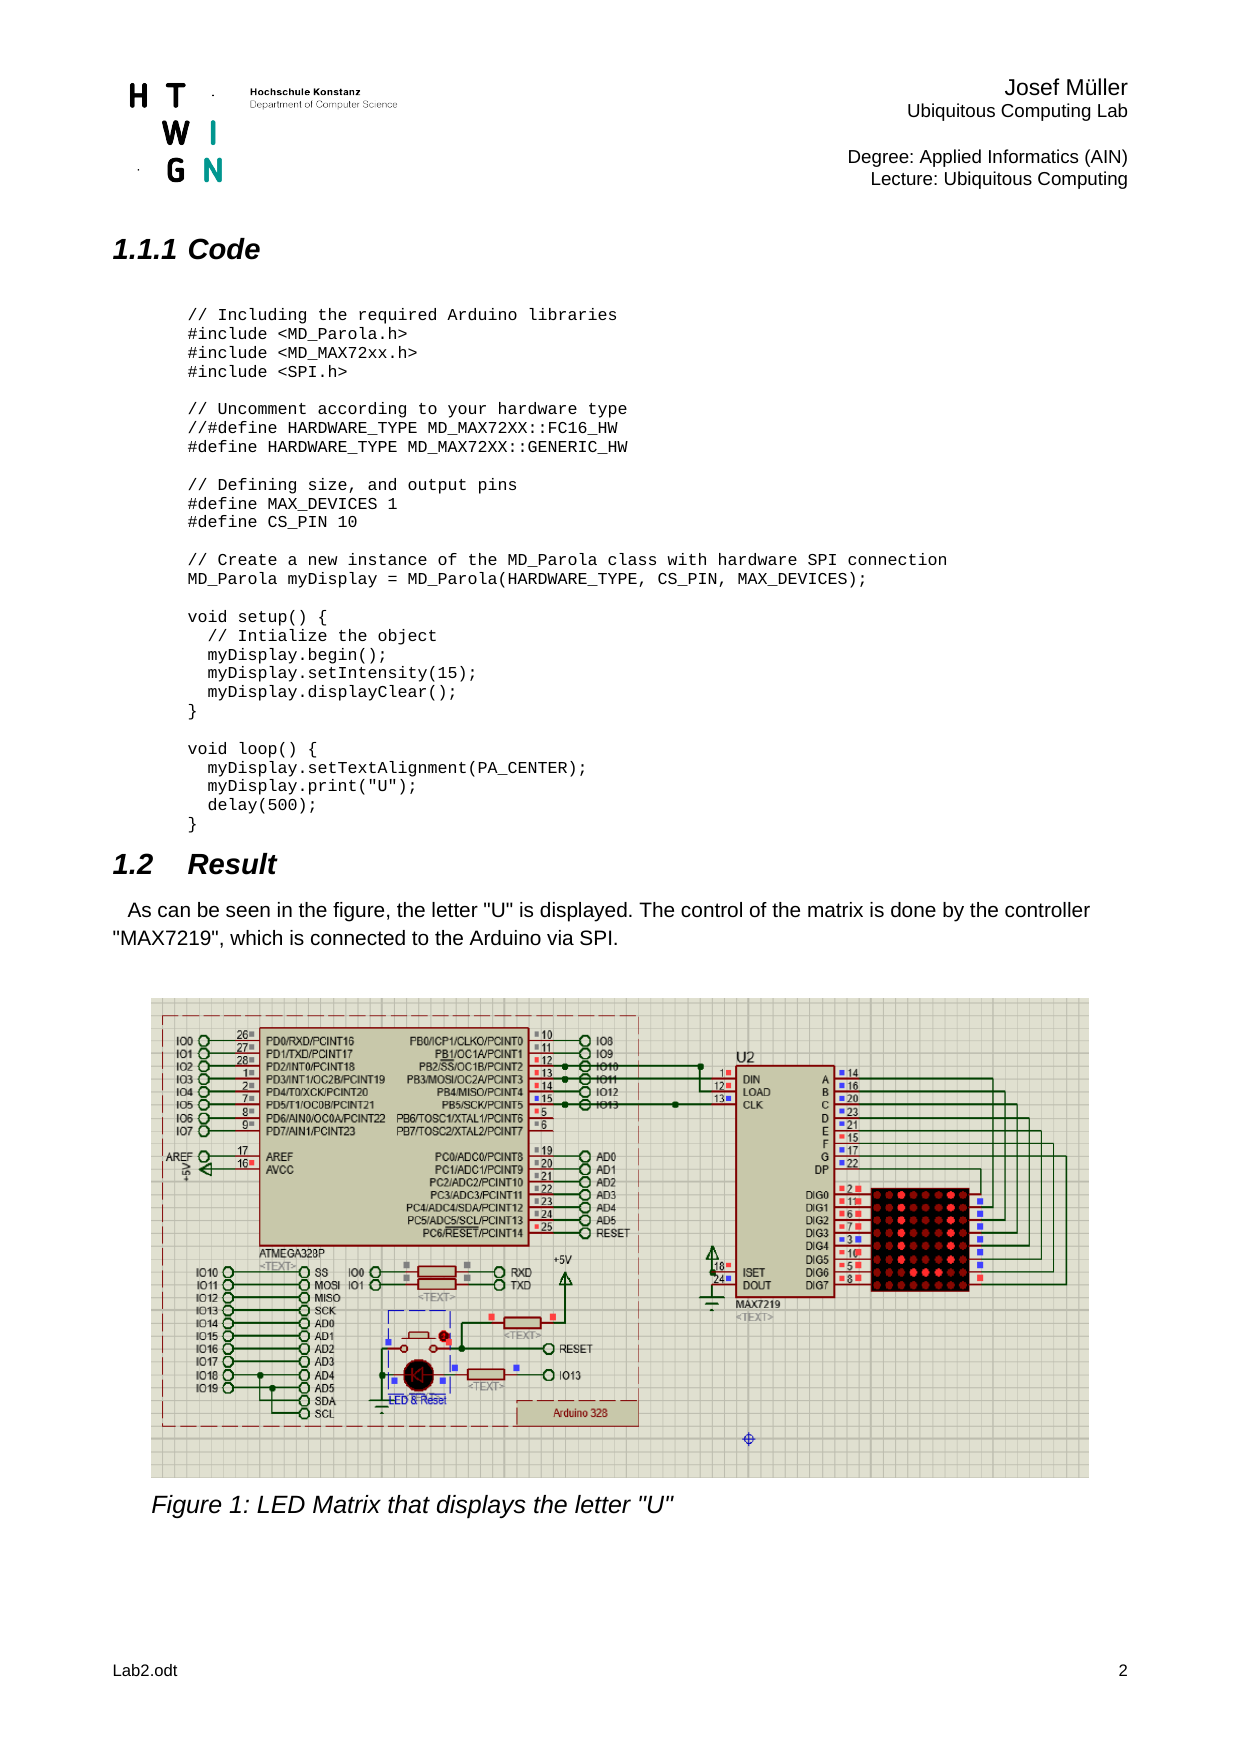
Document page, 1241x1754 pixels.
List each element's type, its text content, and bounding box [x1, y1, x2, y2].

text // Uncomment according to your hardware type [187, 401, 1128, 420]
text #define HARDWARE_TYPE MD_MAX72XX::GENERIC_HW [187, 439, 1128, 457]
text // Including the required Arduino libraries [187, 307, 1128, 326]
text MD_Parola myDisplay = MD_Parola(HARDWARE_TYPE, CS_PIN, MAX_DEVICES); [187, 571, 1128, 589]
picture [151, 998, 1089, 1478]
subtitle Result [83, 847, 1148, 881]
text void setup() { [187, 608, 1128, 627]
text As can be seen in the figure, the letter "U" is displayed. The control of the matrix is done by the controller "MAX7219", which is connected to the Arduino via SPI. [112, 898, 1128, 949]
text myDisplay.displayClear(); [187, 684, 1128, 703]
text myDisplay.setIntensity(15); [187, 665, 1128, 684]
text myDisplay.print("U"); [187, 778, 1128, 797]
text Figure 1: LED Matrix that displays the letter "U" [151, 1478, 1089, 1518]
text //#define HARDWARE_TYPE MD_MAX72XX::FC16_HW [187, 420, 1128, 439]
text // Intialize the object [187, 627, 1128, 646]
text #include <MD_Parola.h> [187, 326, 1128, 344]
picture [101, 58, 474, 207]
text delay(500); [187, 797, 1128, 816]
subtitle Code [83, 232, 1148, 266]
text } [187, 703, 1128, 721]
text void loop() { [187, 740, 1128, 759]
text #include <MD_MAX72xx.h> [187, 344, 1128, 363]
text #include <SPI.h> [187, 363, 1128, 382]
text #define MAX_DEVICES 1 [187, 495, 1128, 514]
text myDisplay.setTextAlignment(PA_CENTER); [187, 759, 1128, 778]
text myDisplay.begin(); [187, 646, 1128, 665]
text } [187, 816, 1128, 834]
text // Create a new instance of the MD_Parola class with hardware SPI connection [187, 552, 1128, 571]
text // Defining size, and output pins [187, 476, 1128, 495]
text #define CS_PIN 10 [187, 514, 1128, 533]
